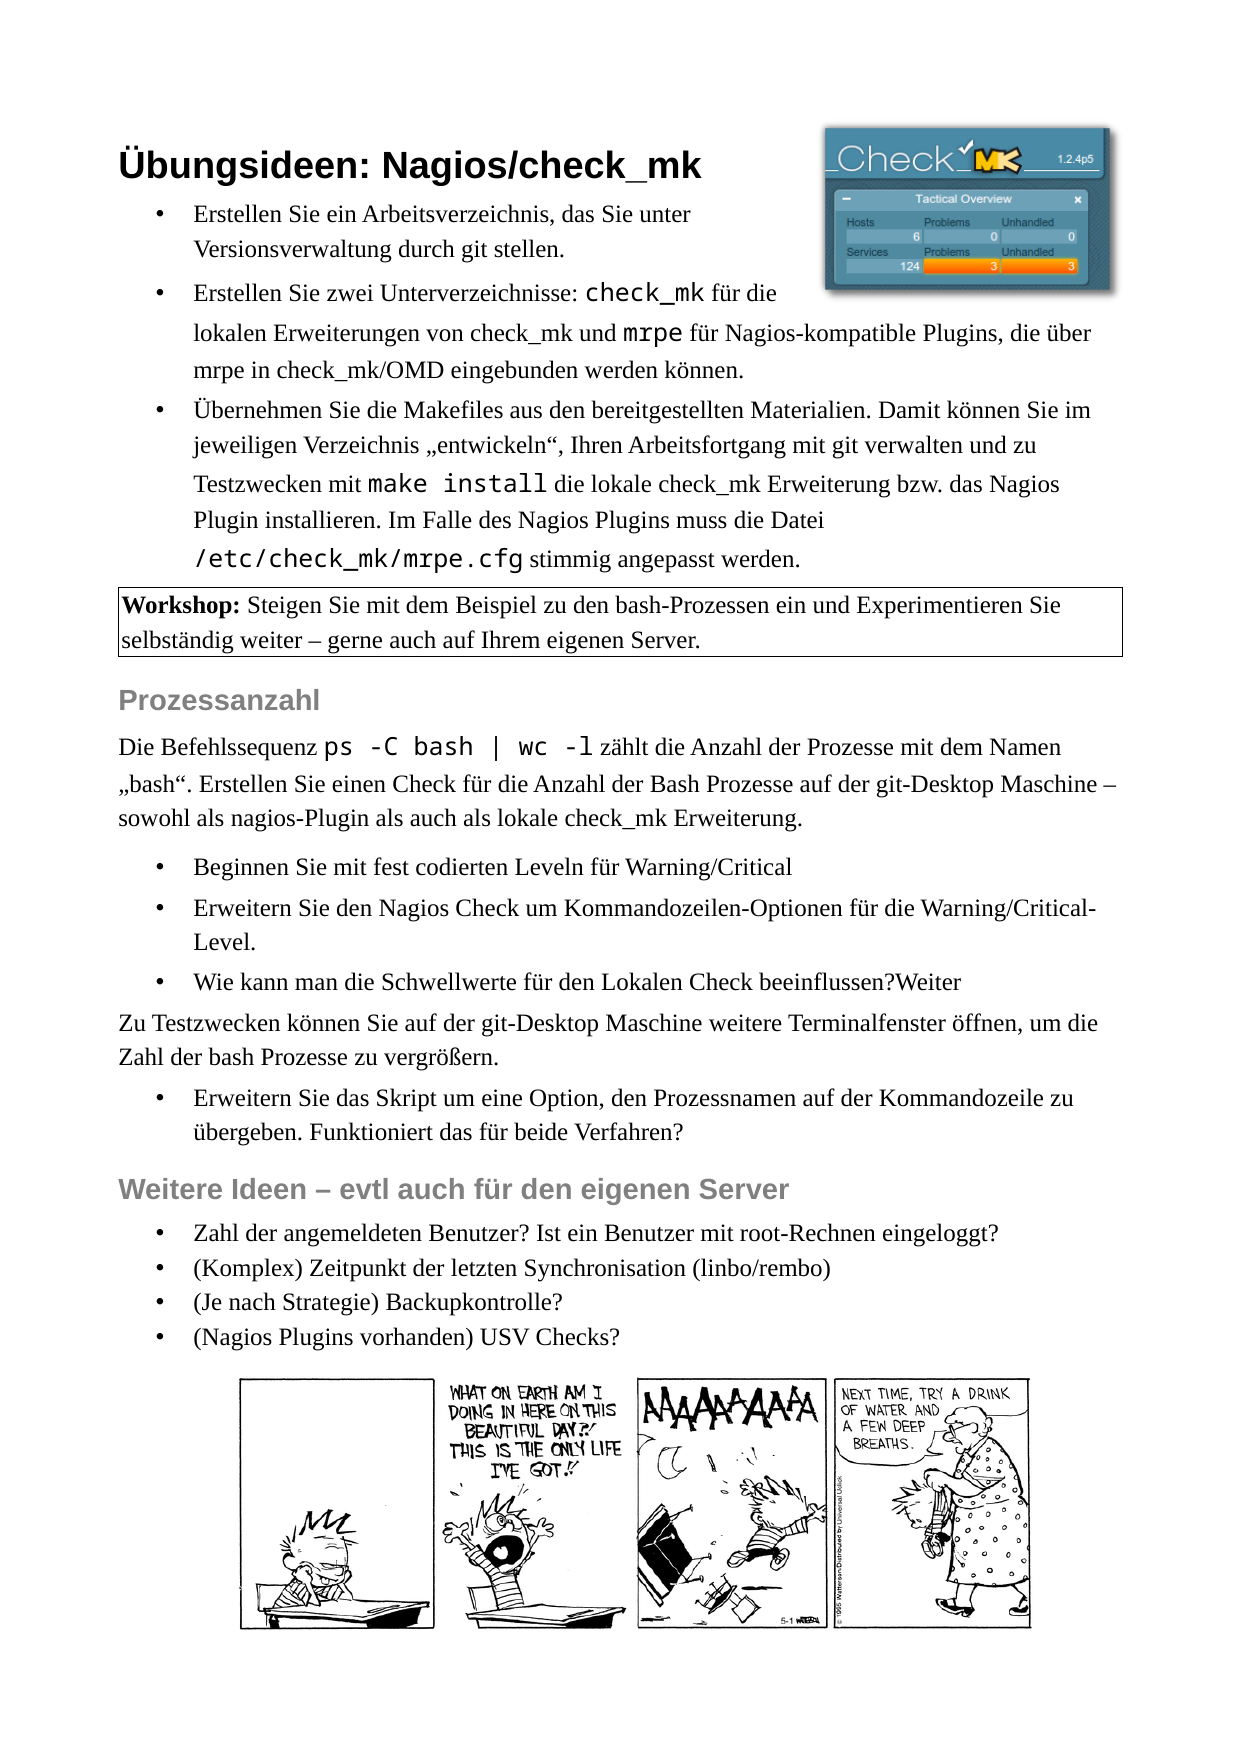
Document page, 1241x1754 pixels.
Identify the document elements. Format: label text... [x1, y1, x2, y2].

list (Nagios Plugins vorhanden) USV Checks? [156, 1322, 1122, 1351]
list Beginnen Sie mit fest codierten Leveln für Warning/Critical [156, 852, 1122, 881]
text Die Befehlssequenz ps -C bash | wc -l zählt die Anzahl der Prozesse mit dem Namen „bash“. Erstellen Sie einen Check für die Anzahl der Bash Prozesse auf der git-Desktop Maschine – sowohl als nagios-Plugin als auch als lokale check_mk Erweiterung. [118, 729, 1122, 832]
subtitle Prozessanzahl [118, 683, 1122, 716]
list Zahl der angemeldeten Benutzer? Ist ein Benutzer mit root-Rechnen eingeloggt? [156, 1218, 1122, 1247]
list Erweitern Sie das Skript um eine Option, den Prozessnamen auf der Kommandozeile zu übergeben. Funktioniert das für beide Verfahren? [156, 1083, 1122, 1146]
list Erstellen Sie ein Arbeitsverzeichnis, das Sie unter Versionsverwaltung durch git stellen. [156, 199, 815, 262]
subtitle Übungsideen: Nagios/check_mk [118, 143, 815, 187]
list Erstellen Sie zwei Unterverzeichnisse: check_mk für die lokalen Erweiterungen von check_mk und mrpe für Nagios-kompatible Plugins, die über mrpe in check_mk/OMD eingebunden werden können. [156, 274, 1122, 383]
list Erweitern Sie den Nagios Check um Kommandozeilen-Optionen für die Warning/Critical-Level. [156, 893, 1122, 956]
list Wie kann man die Schwellwerte für den Lokalen Check beeinflussen?Weiter [156, 967, 1122, 996]
picture [815, 118, 1126, 306]
list (Komplex) Zeitpunkt der letzten Synchronisation (linbo/rembo) [156, 1253, 1122, 1282]
list Übernehmen Sie die Makefiles aus den bereitgestellten Materialien. Damit können Sie im jeweiligen Verzeichnis „entwickeln“, Ihren Arbeitsfortgang mit git verwalten und zu Testzwecken mit make install die lokale check_mk Erweiterung bzw. das Nagios Plugin installieren. Im Falle des Nagios Plugins muss die Datei /etc/check_mk/mrpe.cfg stimmig angepasst werden. [156, 395, 1122, 574]
picture [236, 1376, 1033, 1631]
text Zu Testzwecken können Sie auf der git-Desktop Maschine weitere Terminalfenster öffnen, um die Zahl der bash Prozesse zu vergrößern. [118, 1008, 1122, 1071]
text Workshop: Steigen Sie mit dem Beispiel zu den bash-Prozessen ein und Experimentieren Sie selbständig weiter – gerne auch auf Ihrem eigenen Server. [119, 588, 1122, 656]
subtitle Weitere Ideen – evtl auch für den eigenen Server [118, 1172, 1122, 1206]
list (Je nach Strategie) Backupkontrolle? [156, 1287, 1122, 1316]
